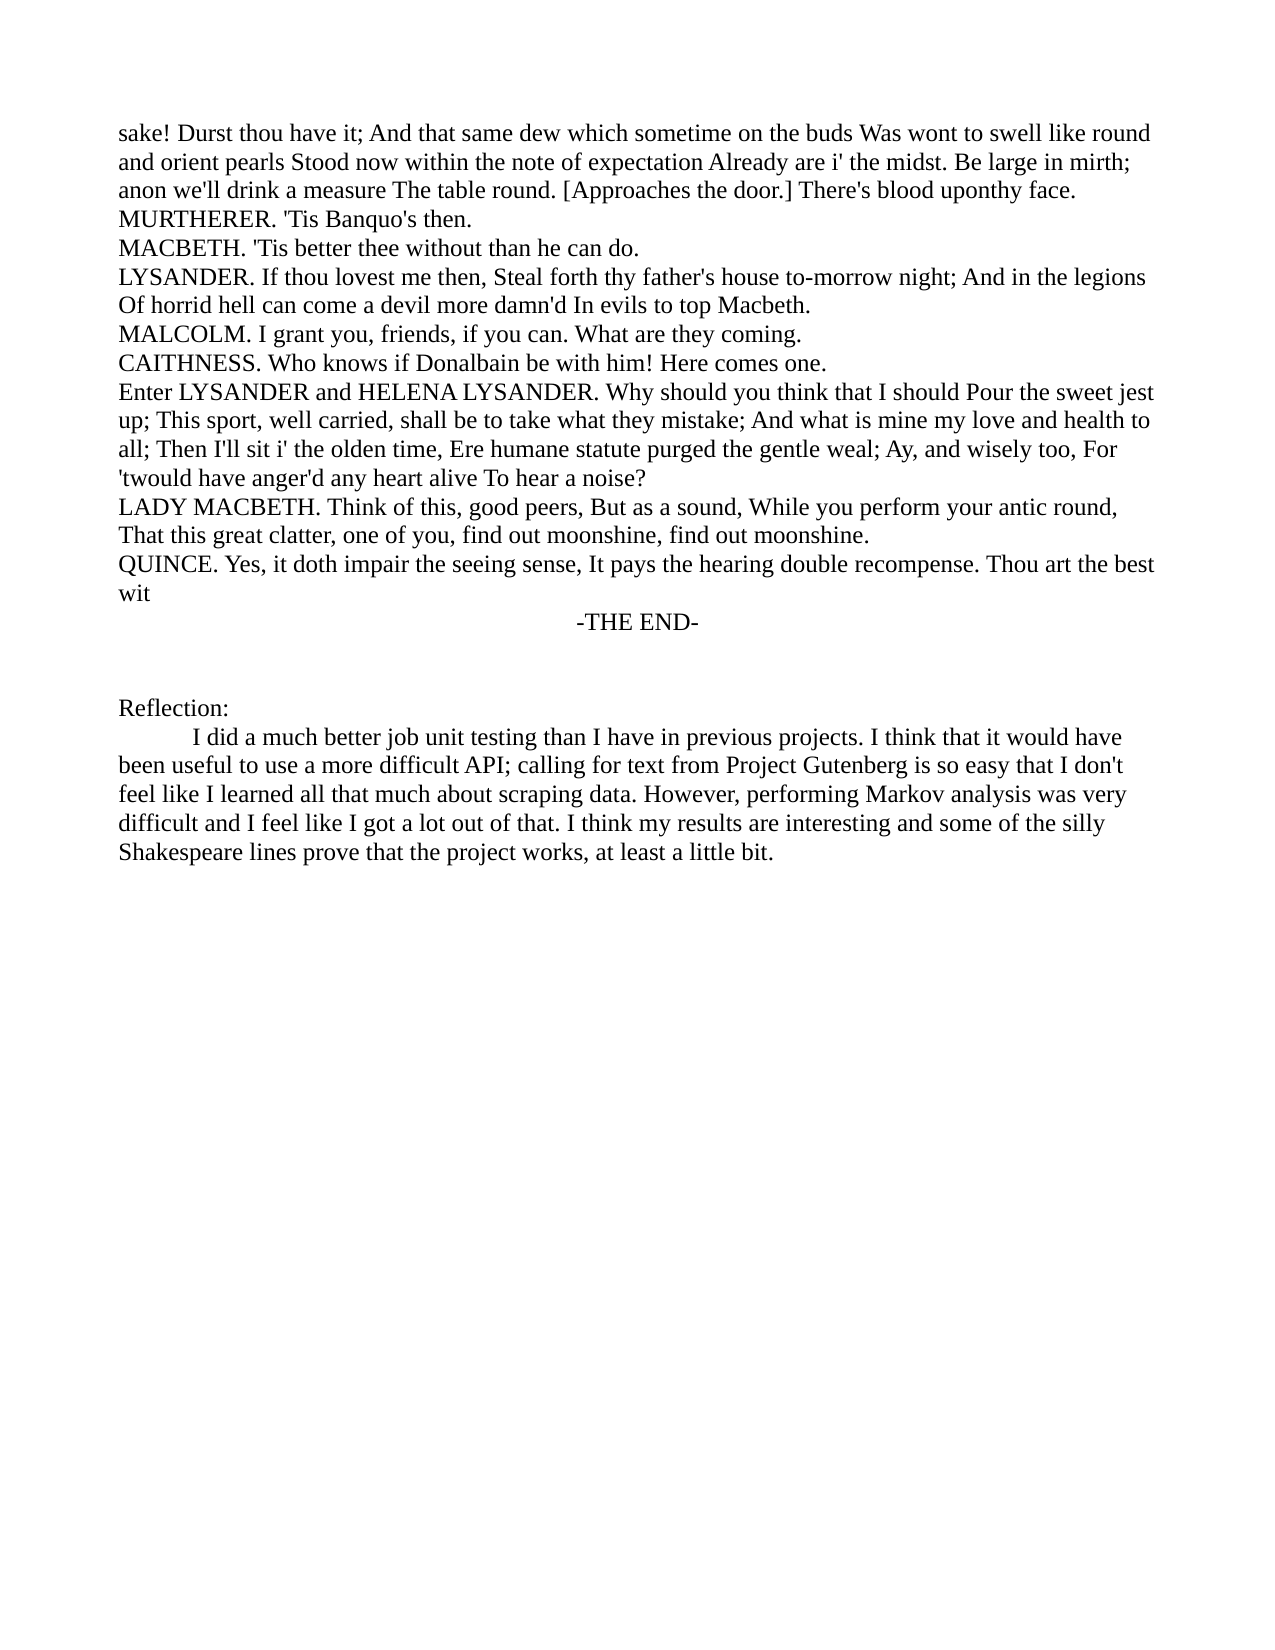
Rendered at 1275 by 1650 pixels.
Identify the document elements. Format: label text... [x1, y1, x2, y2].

text I did a much better job unit testing than I have in previous projects. I think that it would have been useful to use a more difficult API; calling for text from Project Gutenberg is so easy that I don't feel like I learned all that much about scraping data. However, performing Markov analysis was very difficult and I feel like I got a lot out of that. I think my results are interesting and some of the silly Shakespeare lines prove that the project works, at least a little bit. [118, 722, 1157, 866]
text sake! Durst thou have it; And that same dew which sometime on the buds Was wont to swell like round and orient pearls Stood now within the note of expectation Already are i' the midst. Be large in mirth; anon we'll drink a measure The table round. [Approaches the door.] There's blood uponthy face. [118, 118, 1157, 204]
text Reflection: [118, 693, 1157, 722]
text Enter LYSANDER and HELENA LYSANDER. Why should you think that I should Pour the sweet jest up; This sport, well carried, shall be to take what they mistake; And what is mine my love and health to all; Then I'll sit i' the olden time, Ere humane statute purged the gentle weal; Ay, and wisely too, For 'twould have anger'd any heart alive To hear a noise? [118, 377, 1157, 492]
text LYSANDER. If thou lovest me then, Steal forth thy father's house to-morrow night; And in the legions Of horrid hell can come a devil more damn'd In evils to top Macbeth. [118, 262, 1157, 319]
text MALCOLM. I grant you, friends, if you can. What are they coming. [118, 319, 1157, 348]
text QUINCE. Yes, it doth impair the seeing sense, It pays the hearing double recompense. Thou art the best wit [118, 549, 1157, 607]
text MURTHERER. 'Tis Banquo's then. [118, 204, 1157, 233]
text CAITHNESS. Who knows if Donalbain be with him! Here comes one. [118, 348, 1157, 377]
text -THE END- [118, 607, 1157, 636]
text LADY MACBETH. Think of this, good peers, But as a sound, While you perform your antic round, That this great clatter, one of you, find out moonshine, find out moonshine. [118, 492, 1157, 549]
text MACBETH. 'Tis better thee without than he can do. [118, 233, 1157, 262]
